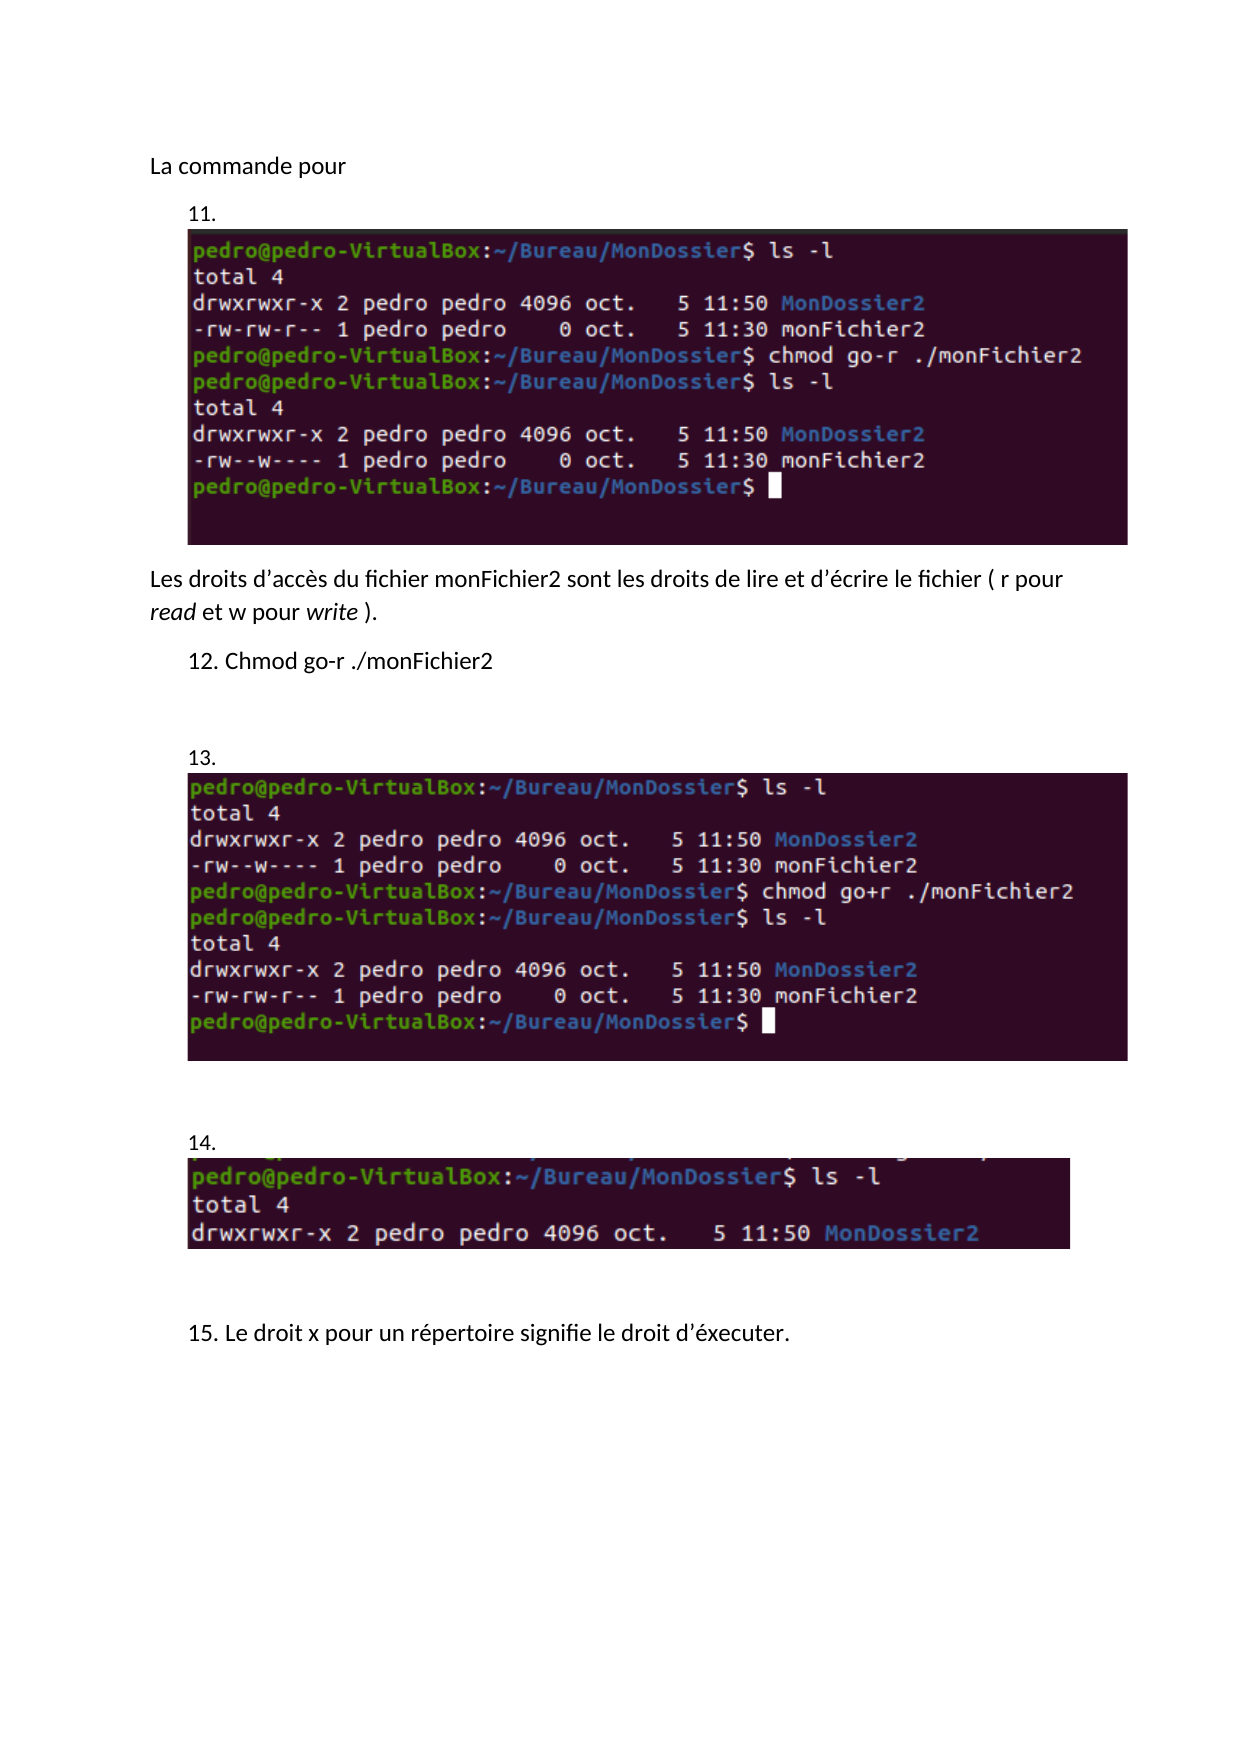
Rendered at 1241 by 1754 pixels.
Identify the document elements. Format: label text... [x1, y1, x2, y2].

text La commande pour [150, 150, 1090, 181]
list Le droit x pour un répertoire signifie le droit d’éxecuter. [187, 1317, 1090, 1347]
list Chmod go-r ./monFichier2 [187, 645, 1090, 675]
text Les droits d’accès du fichier monFichier2 sont les droits de lire et d’écrire le fichier ( r pour read et w pour write ). [150, 563, 1090, 626]
